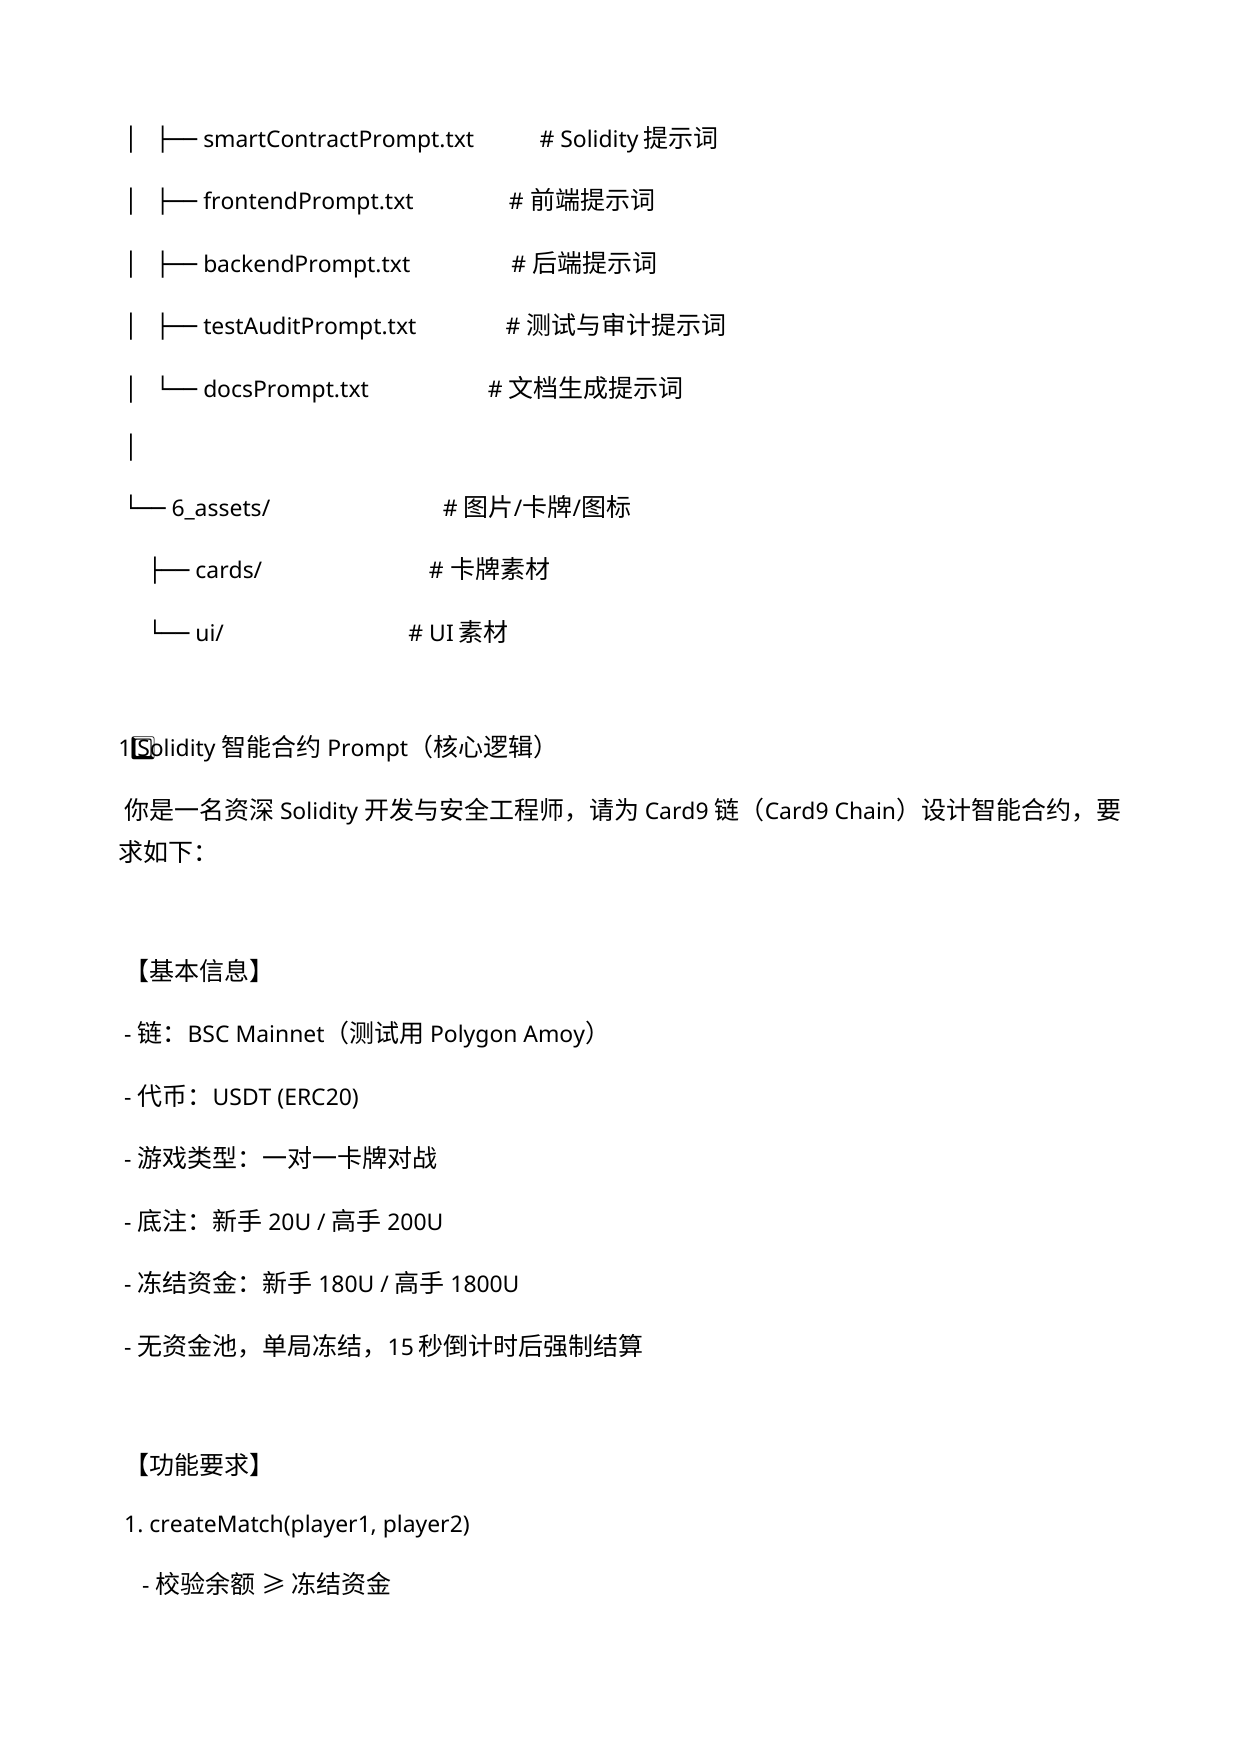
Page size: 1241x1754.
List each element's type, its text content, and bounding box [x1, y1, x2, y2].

text - 链：BSC Mainnet（测试用 Polygon Amoy） [118, 1014, 1122, 1050]
text │ ├── backendPrompt.txt # 后端提示词 [118, 243, 1122, 279]
text ├── cards/ # 卡牌素材 [118, 550, 1122, 586]
text 【功能要求】 [118, 1446, 1122, 1482]
text │ ├── frontendPrompt.txt # 前端提示词 [118, 181, 1122, 217]
text 1. createMatch(player1, player2) [118, 1508, 1122, 1539]
text - 代币：USDT (ERC20) [118, 1076, 1122, 1113]
text └── ui/ # UI素材 [118, 612, 1122, 649]
text - 校验余额 ≥ 冻结资金 [118, 1565, 1122, 1601]
text - 无资金池，单局冻结，15秒倒计时后强制结算 [118, 1326, 1122, 1363]
text - 底注：新手 20U / 高手 200U [118, 1201, 1122, 1238]
text │ [118, 431, 1122, 462]
text 1️⃣ Solidity 智能合约 Prompt（核心逻辑） [118, 728, 1122, 764]
text │ └── docsPrompt.txt # 文档生成提示词 [118, 368, 1122, 404]
text - 游戏类型：一对一卡牌对战 [118, 1139, 1122, 1175]
text │ ├── smartContractPrompt.txt # Solidity提示词 [118, 118, 1122, 154]
text 【基本信息】 [118, 951, 1122, 988]
text └── 6_assets/ # 图片/卡牌/图标 [118, 487, 1122, 524]
text - 冻结资金：新手 180U / 高手 1800U [118, 1264, 1122, 1300]
text 你是一名资深 Solidity 开发与安全工程师，请为 Card9 链（Card9 Chain）设计智能合约，要求如下： [118, 790, 1122, 868]
text │ ├── testAuditPrompt.txt # 测试与审计提示词 [118, 306, 1122, 342]
